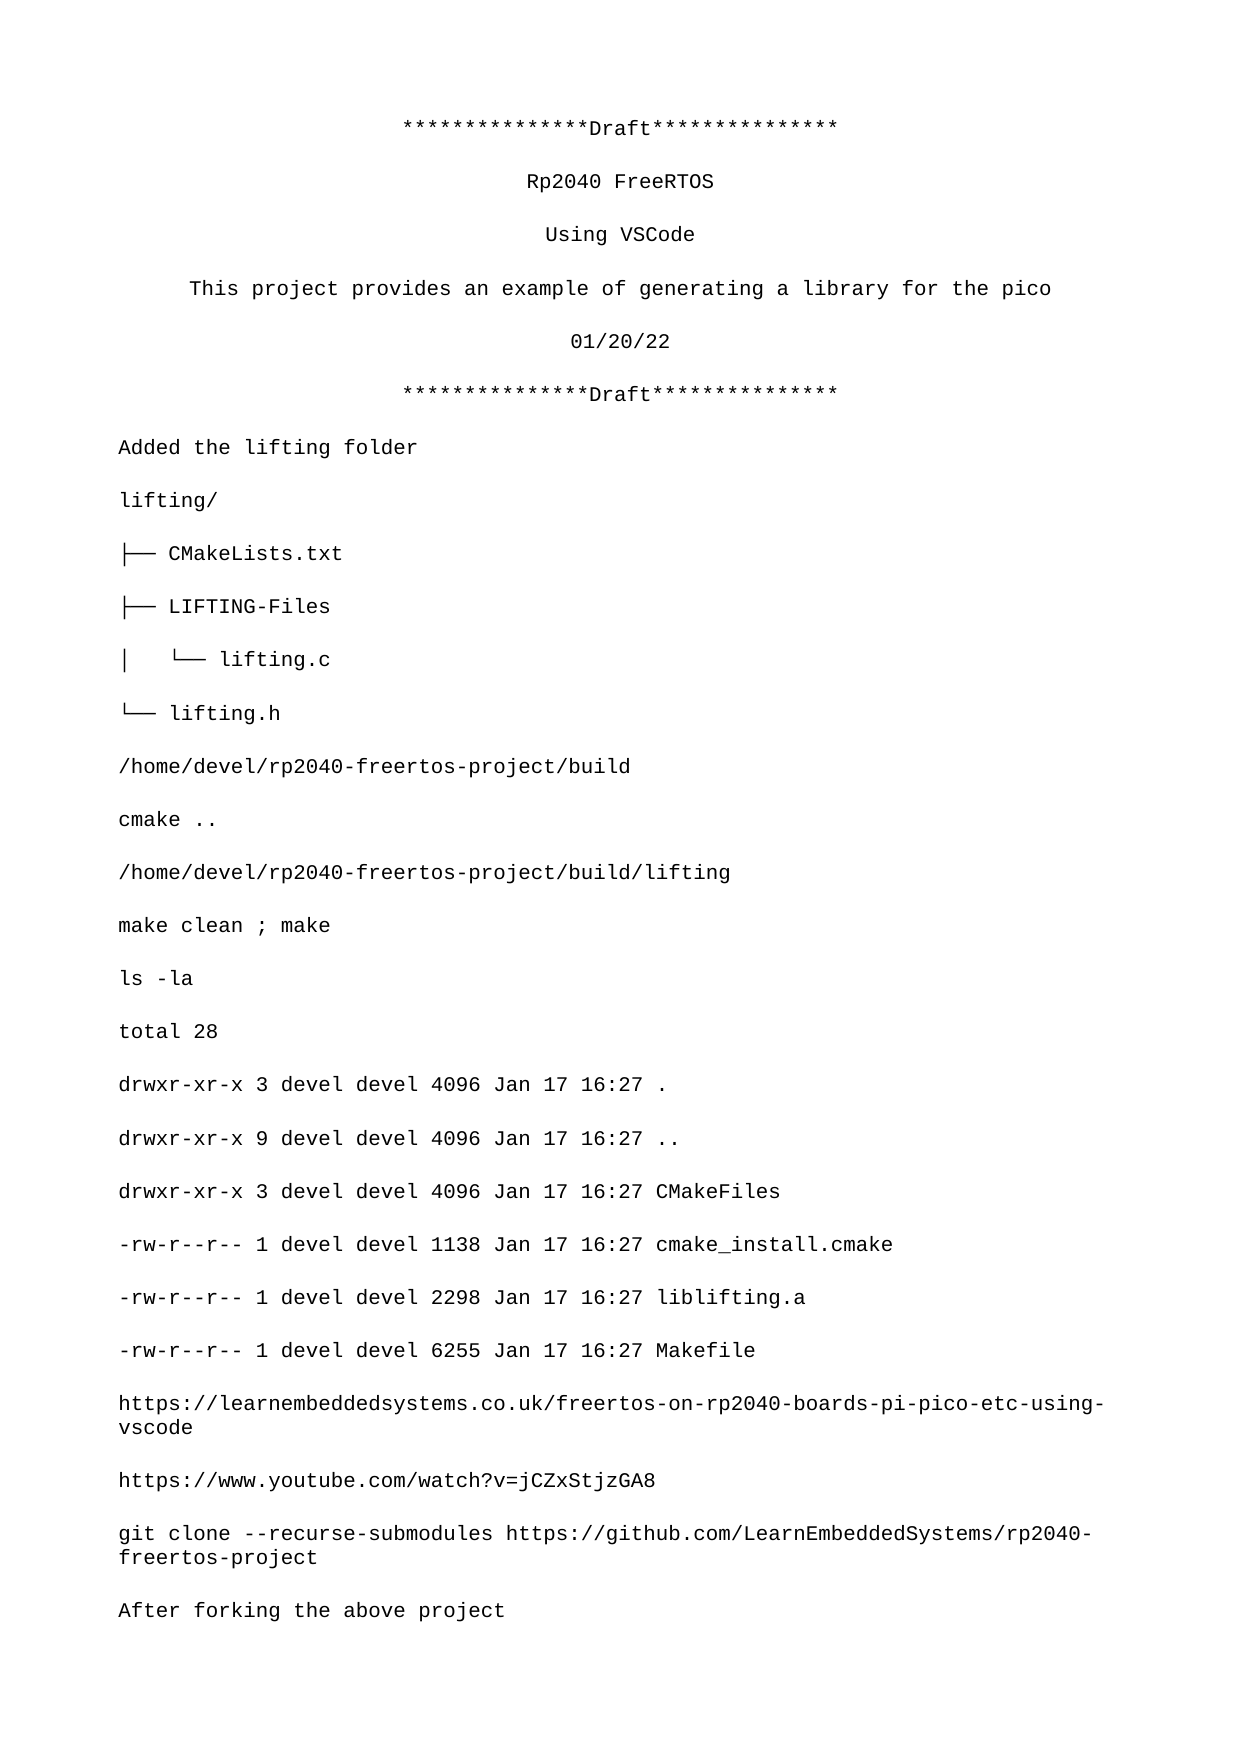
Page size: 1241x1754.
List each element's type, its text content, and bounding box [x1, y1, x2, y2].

text -rw-r--r-- 1 devel devel 6255 Jan 17 16:27 Makefile [118, 1340, 1122, 1364]
text Added the lifting folder [118, 437, 1122, 461]
text https://learnembeddedsystems.co.uk/freertos-on-rp2040-boards-pi-pico-etc-using-vscode [118, 1393, 1122, 1440]
text drwxr-xr-x 3 devel devel 4096 Jan 17 16:27 . [118, 1074, 1122, 1098]
text This project provides an example of generating a library for the pico [118, 277, 1122, 301]
text make clean ; make [118, 915, 1122, 939]
text drwxr-xr-x 9 devel devel 4096 Jan 17 16:27 .. [118, 1127, 1122, 1151]
text cmake .. [118, 809, 1122, 832]
text └── lifting.h [118, 702, 1122, 726]
text ls -la [118, 968, 1122, 992]
text -rw-r--r-- 1 devel devel 2298 Jan 17 16:27 liblifting.a [118, 1287, 1122, 1311]
text -rw-r--r-- 1 devel devel 1138 Jan 17 16:27 cmake_install.cmake [118, 1234, 1122, 1257]
text ├── LIFTING-Files [118, 596, 1122, 620]
text 01/20/22 [118, 331, 1122, 354]
text https://www.youtube.com/watch?v=jCZxStjzGA8 [118, 1470, 1122, 1493]
text After forking the above project [118, 1600, 1122, 1623]
text lifting/ [118, 490, 1122, 514]
text /home/devel/rp2040-freertos-project/build [118, 756, 1122, 779]
text Using VSCode [118, 224, 1122, 248]
text ***************Draft*************** [118, 118, 1122, 142]
text ├── CMakeLists.txt [118, 543, 1122, 567]
text /home/devel/rp2040-freertos-project/build/lifting [118, 862, 1122, 886]
text git clone --recurse-submodules https://github.com/LearnEmbeddedSystems/rp2040-freertos-project [118, 1523, 1122, 1570]
text │ └── lifting.c [118, 649, 1122, 673]
text drwxr-xr-x 3 devel devel 4096 Jan 17 16:27 CMakeFiles [118, 1181, 1122, 1204]
text Rp2040 FreeRTOS [118, 171, 1122, 195]
text ***************Draft*************** [118, 384, 1122, 407]
text total 28 [118, 1021, 1122, 1045]
